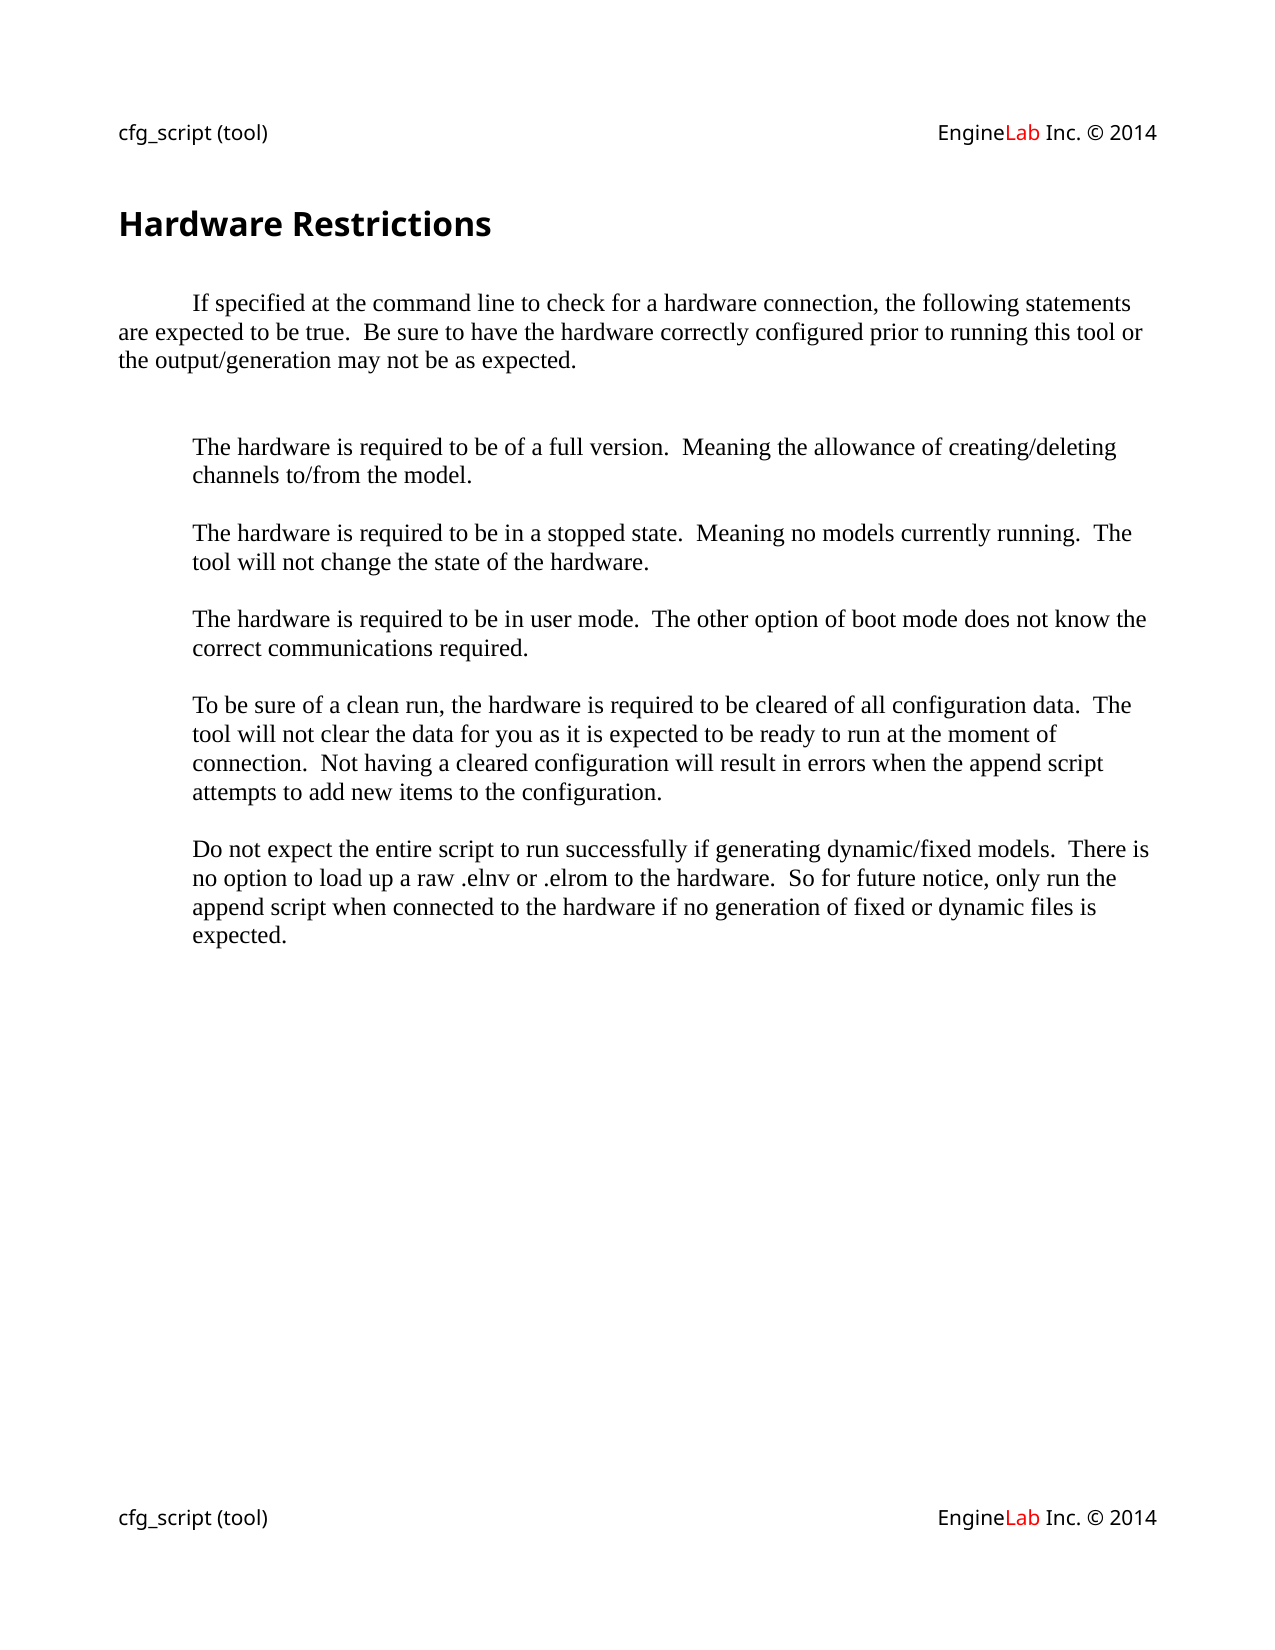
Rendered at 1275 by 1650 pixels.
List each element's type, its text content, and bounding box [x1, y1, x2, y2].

text To be sure of a clean run, the hardware is required to be cleared of all configuration data. The tool will not clear the data for you as it is expected to be ready to run at the moment of connection. Not having a cleared configuration will result in errors when the append script attempts to add new items to the configuration. [118, 691, 1157, 806]
text If specified at the command line to check for a hardware connection, the following statements are expected to be true. Be sure to have the hardware correctly configured prior to running this tool or the output/generation may not be as expected. [118, 288, 1157, 374]
text The hardware is required to be of a full version. Meaning the allowance of creating/deleting channels to/from the model. [118, 432, 1157, 489]
text Do not expect the entire script to run successfully if generating dynamic/fixed models. There is no option to load up a raw .elnv or .elrom to the hardware. So for future notice, only run the append script when connected to the hardware if no generation of fixed or dynamic files is expected. [118, 834, 1157, 949]
text The hardware is required to be in user mode. The other option of boot mode does not know the correct communications required. [118, 604, 1157, 662]
subtitle Hardware Restrictions [118, 201, 1157, 247]
text The hardware is required to be in a stopped state. Meaning no models currently running. The tool will not change the state of the hardware. [118, 518, 1157, 576]
